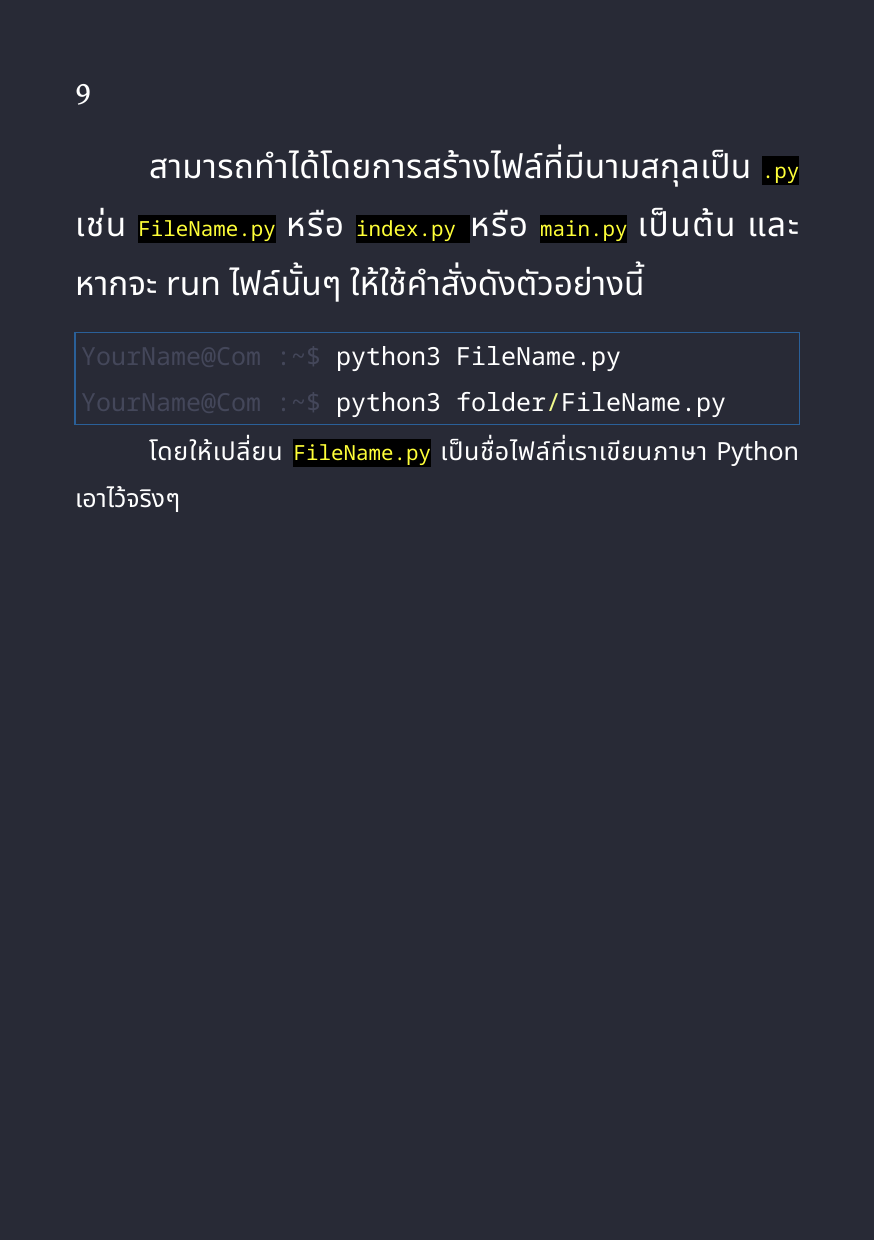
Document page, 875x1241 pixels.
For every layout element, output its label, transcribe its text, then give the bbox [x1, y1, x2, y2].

table_cell YourName@Com :~$ python3 folder/FileName.py [76, 379, 799, 424]
table_header YourName@Com :~$ python3 FileName.py [76, 333, 799, 378]
text สามารถทำได้โดยการสร้างไฟล์ที่มีนามสกุลเป็น .py เช่น FileName.py หรือ index.py หรือ main.py เป็นต้น และหากจะ run ไฟล์นั้นๆ ให้ใช้คำสั่งดังตัวอย่างนี้ [75, 143, 799, 310]
text โดยให้เปลี่ยน FileName.py เป็นชื่อไฟล์ที่เราเขียนภาษา Python เอาไว้จริงๆ [75, 425, 799, 519]
